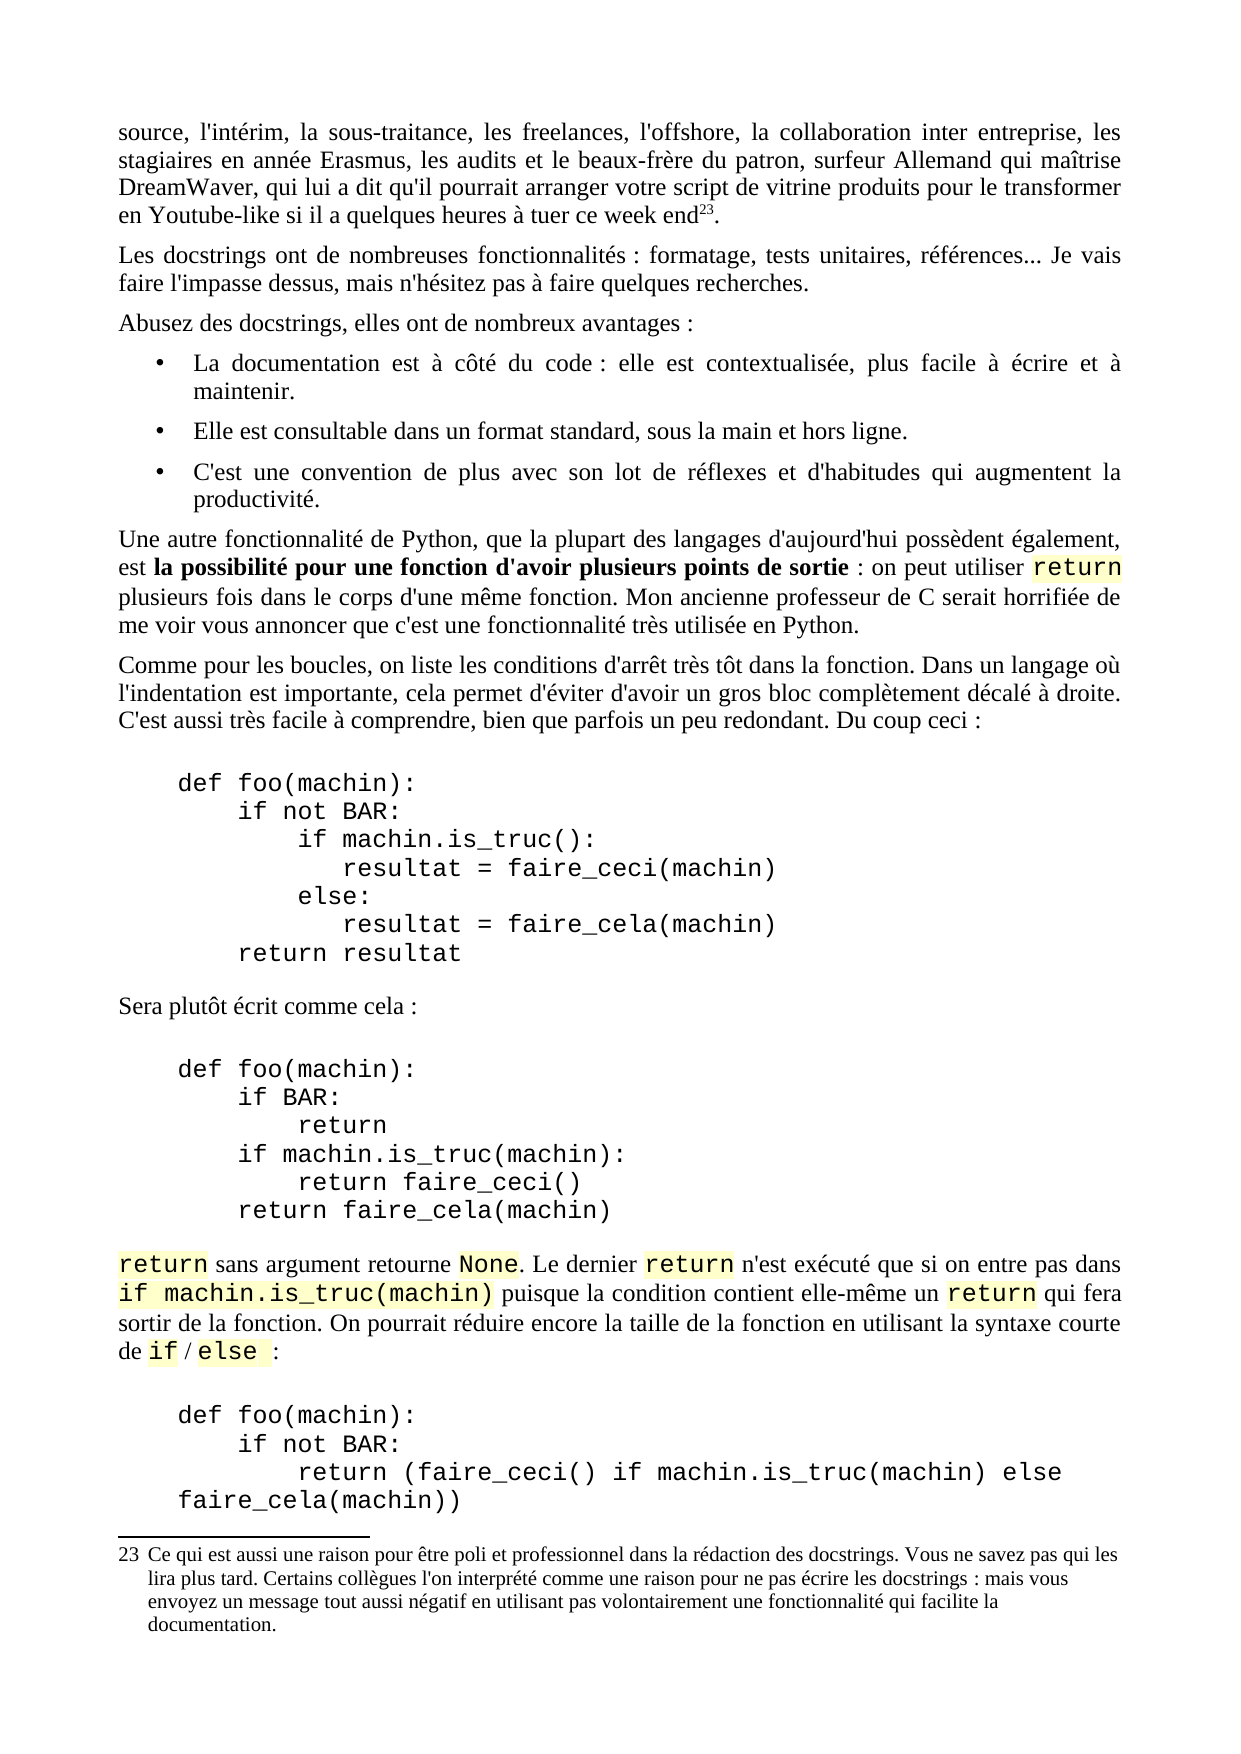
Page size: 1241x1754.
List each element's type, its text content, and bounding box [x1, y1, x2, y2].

text Abusez des docstrings, elles ont de nombreux avantages : [118, 309, 1122, 337]
text Ce qui est aussi une raison pour être poli et professionnel dans la rédaction des docstrings. Vous ne savez pas qui les lira plus tard. Certains collègues l'on interprété comme une raison pour ne pas écrire les docstrings : mais vous envoyez un message tout aussi négatif en utilisant pas volontairement une fonctionnalité qui facilite la documentation. [118, 1543, 1122, 1636]
text def foo(machin): if not BAR: return (faire_ceci() if machin.is_truc(machin) else faire_cela(machin)) [177, 1403, 1122, 1516]
list Elle est consultable dans un format standard, sous la main et hors ligne. [156, 417, 1122, 445]
text Une autre fonctionnalité de Python, que la plupart des langages d'aujourd'hui possèdent également, est la possibilité pour une fonction d'avoir plusieurs points de sortie : on peut utiliser return plusieurs fois dans le corps d'une même fonction. Mon ancienne professeur de C serait horrifiée de me voir vous annoncer que c'est une fonctionnalité très utilisée en Python. [118, 526, 1122, 638]
text def foo(machin): if BAR: return if machin.is_truc(machin): return faire_ceci() return faire_cela(machin) [177, 1056, 1122, 1226]
text return sans argument retourne None. Le dernier return n'est exécuté que si on entre pas dans if machin.is_truc(machin) puisque la condition contient elle-même un return qui fera sortir de la fonction. On pourrait réduire encore la taille de la fonction en utilisant la syntaxe courte de if / else : [118, 1250, 1122, 1367]
text Les docstrings ont de nombreuses fonctionnalités : formatage, tests unitaires, références... Je vais faire l'impasse dessus, mais n'hésitez pas à faire quelques recherches. [118, 241, 1122, 297]
text Sera plutôt écrit comme cela : [118, 992, 1122, 1020]
text source, l'intérim, la sous-traitance, les freelances, l'offshore, la collaboration inter entreprise, les stagiaires en année Erasmus, les audits et le beaux-frère du patron, surfeur Allemand qui maîtrise DreamWaver, qui lui a dit qu'il pourrait arranger votre script de vitrine produits pour le transformer en Youtube-like si il a quelques heures à tuer ce week end. [118, 118, 1122, 229]
text Comme pour les boucles, on liste les conditions d'arrêt très tôt dans la fonction. Dans un langage où l'indentation est importante, cela permet d'éviter d'avoir un gros bloc complètement décalé à droite. C'est aussi très facile à comprendre, bien que parfois un peu redondant. Du coup ceci : [118, 651, 1122, 734]
text def foo(machin): if not BAR: if machin.is_truc(): resultat = faire_ceci(machin) else: resultat = faire_cela(machin) return resultat [177, 770, 1122, 969]
list C'est une convention de plus avec son lot de réflexes et d'habitudes qui augmentent la productivité. [156, 458, 1122, 513]
list La documentation est à côté du code : elle est contextualisée, plus facile à écrire et à maintenir. [156, 349, 1122, 405]
